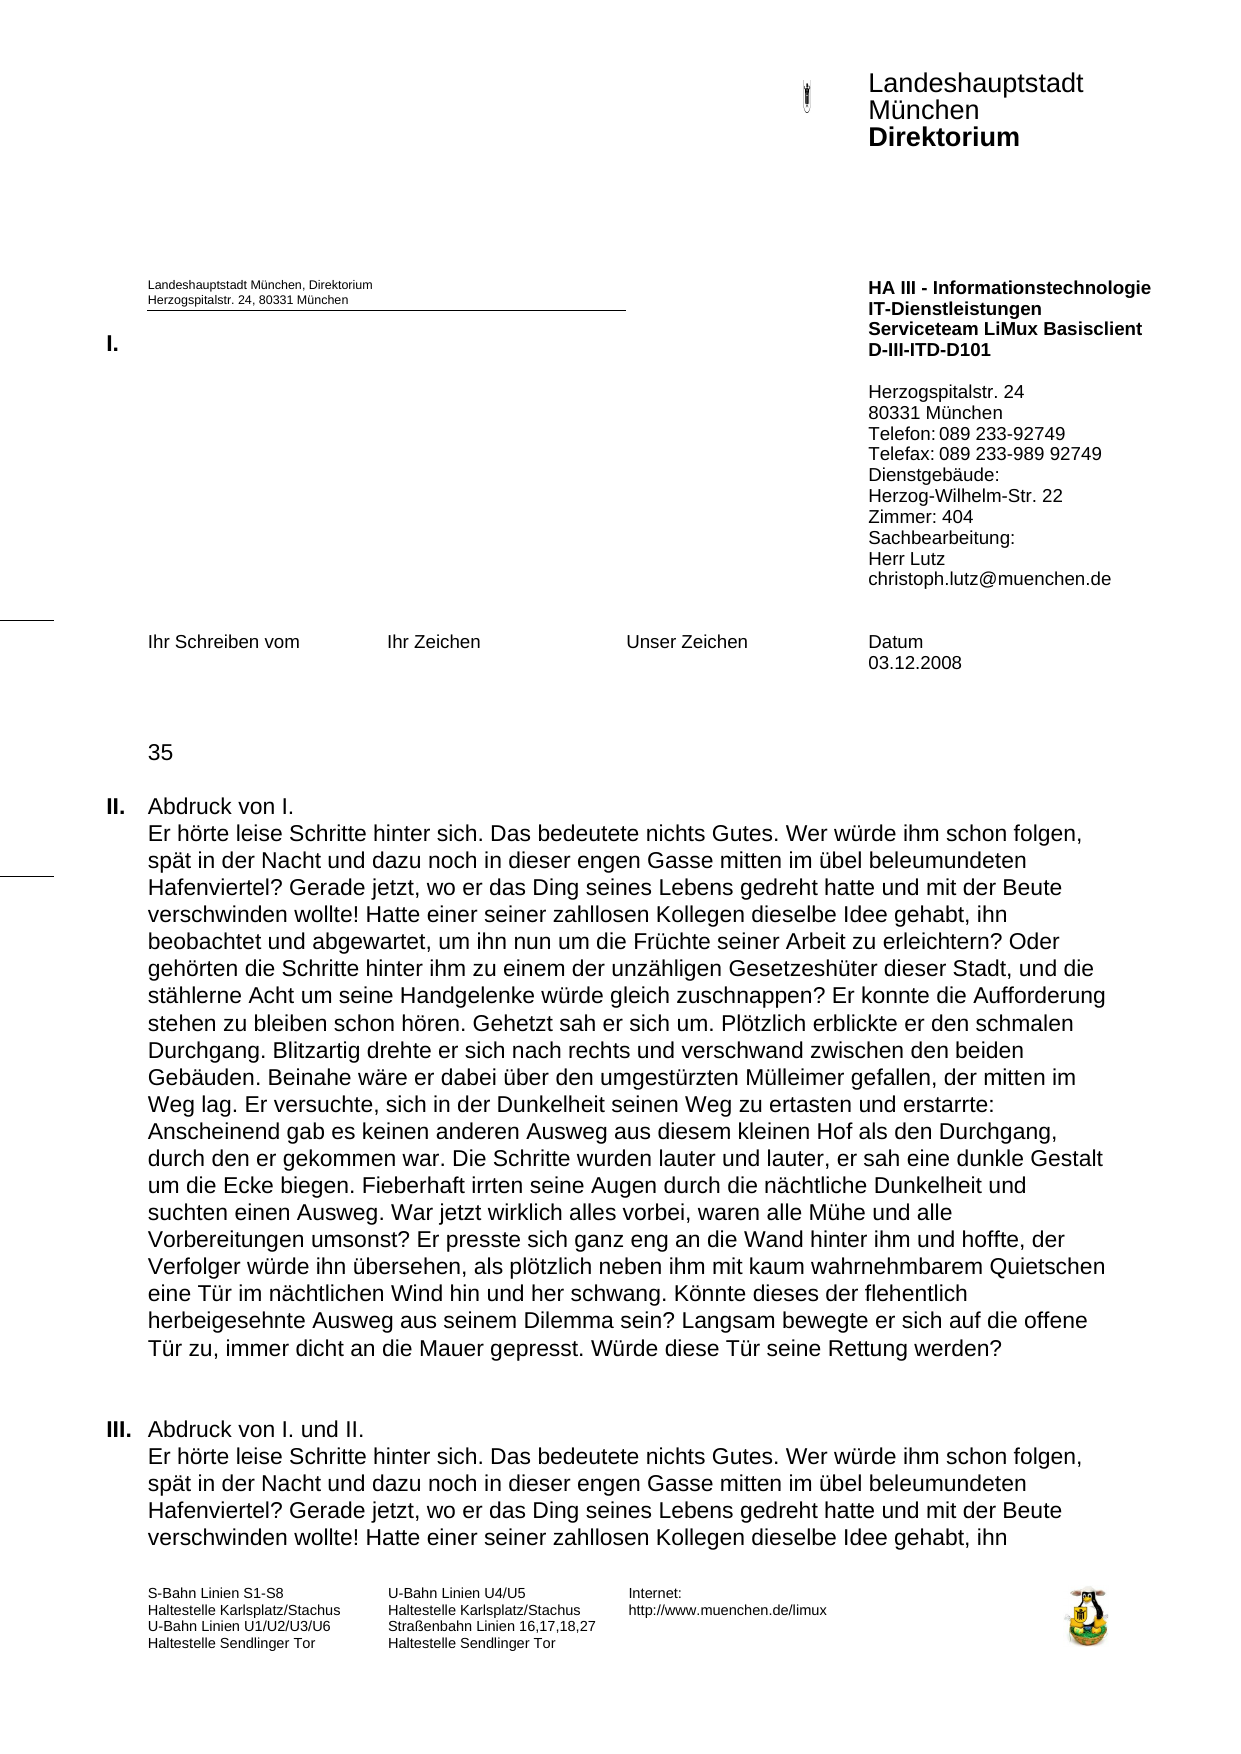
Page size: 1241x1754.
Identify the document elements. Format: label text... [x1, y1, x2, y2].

table_header [869, 1551, 1110, 1652]
text HA III - Informationstechnologie IT-Dienstleistungen Serviceteam LiMux Basisclient [868, 277, 1199, 340]
table_header Internet: http://www.muenchen.de/limux [628, 1551, 869, 1652]
text München [868, 98, 1199, 125]
text 35 [148, 738, 1109, 766]
text III. Abdruck von I. und II. [106, 1416, 1109, 1443]
text Landeshauptstadt [868, 71, 1199, 98]
text Er hörte leise Schritte hinter sich. Das bedeutete nichts Gutes. Wer würde ihm schon folgen, spät in der Nacht und dazu noch in dieser engen Gasse mitten im übel beleumundeten Hafenviertel? Gerade jetzt, wo er das Ding seines Lebens gedreht hatte und mit der Beute verschwinden wollte! Hatte einer seiner zahllosen Kollegen dieselbe Idee gehabt, ihn [148, 1443, 1109, 1551]
text Er hörte leise Schritte hinter sich. Das bedeutete nichts Gutes. Wer würde ihm schon folgen, spät in der Nacht und dazu noch in dieser engen Gasse mitten im übel beleumundeten Hafenviertel? Gerade jetzt, wo er das Ding seines Lebens gedreht hatte und mit der Beute verschwinden wollte! Hatte einer seiner zahllosen Kollegen dieselbe Idee gehabt, ihn beobachtet und abgewartet, um ihn nun um die Früchte seiner Arbeit zu erleichtern? Oder gehörten die Schritte hinter ihm zu einem der unzähligen Gesetzeshüter dieser Stadt, und die stählerne Acht um seine Handgelenke würde gleich zuschnappen? Er konnte die Aufforderung stehen zu bleiben schon hören. Gehetzt sah er sich um. Plötzlich erblickte er den schmalen Durchgang. Blitzartig drehte er sich nach rechts und verschwand zwischen den beiden Gebäuden. Beinahe wäre er dabei über den umgestürzten Mülleimer gefallen, der mitten im Weg lag. Er versuchte, sich in der Dunkelheit seinen Weg zu ertasten und erstarrte: Anscheinend gab es keinen anderen Ausweg aus diesem kleinen Hof als den Durchgang, durch den er gekommen war. Die Schritte wurden lauter und lauter, er sah eine dunkle Gestalt um die Ecke biegen. Fieberhaft irrten seine Augen durch die nächtliche Dunkelheit und suchten einen Ausweg. War jetzt wirklich alles vorbei, waren alle Mühe und alle Vorbereitungen umsonst? Er presste sich ganz eng an die Wand hinter ihm und hoffte, der Verfolger würde ihn übersehen, als plötzlich neben ihm mit kaum wahrnehmbarem Quietschen eine Tür im nächtlichen Wind hin und her schwang. Könnte dieses der flehentlich herbeigesehnte Ausweg aus seinem Dilemma sein? Langsam bewegte er sich auf die offene Tür zu, immer dicht an die Mauer gepresst. Würde diese Tür seine Rettung werden? [148, 820, 1109, 1361]
text Herzogspitalstr. 24, 80331 München [148, 292, 626, 307]
text 03.12.2008 [868, 653, 1108, 673]
text Datum [868, 632, 1108, 653]
picture [1063, 1585, 1109, 1647]
table_header S-Bahn Linien S1-S8 Haltestelle Karlsplatz/Stachus U-Bahn Linien U1/U2/U3/U6 Haltestelle Sendlinger Tor [148, 1551, 388, 1652]
text Unser Zeichen [626, 632, 833, 653]
text Ihr Schreiben vom [148, 632, 354, 653]
text II. Abdruck von I. [106, 793, 1109, 820]
table_header U-Bahn Linien U4/U5 Haltestelle Karlsplatz/Stachus Straßenbahn Linien 16,17,18,27 Haltestelle Sendlinger Tor [388, 1551, 628, 1652]
text Landeshauptstadt München, Direktorium [148, 277, 626, 292]
text D-III-ITD-D101 [868, 340, 1199, 361]
picture [803, 80, 811, 113]
text Ihr Zeichen [387, 632, 593, 653]
text Herzogspitalstr. 24 80331 München Telefon: 089 233-92749 Telefax: 089 233-989 92749 Dienstgebäude: Herzog-Wilhelm-Str. 22 Zimmer: 404 Sachbearbeitung: Herr Lutz christoph.lutz@muenchen.de [868, 382, 1199, 590]
text I. [106, 331, 136, 356]
text Direktorium [868, 125, 1199, 152]
